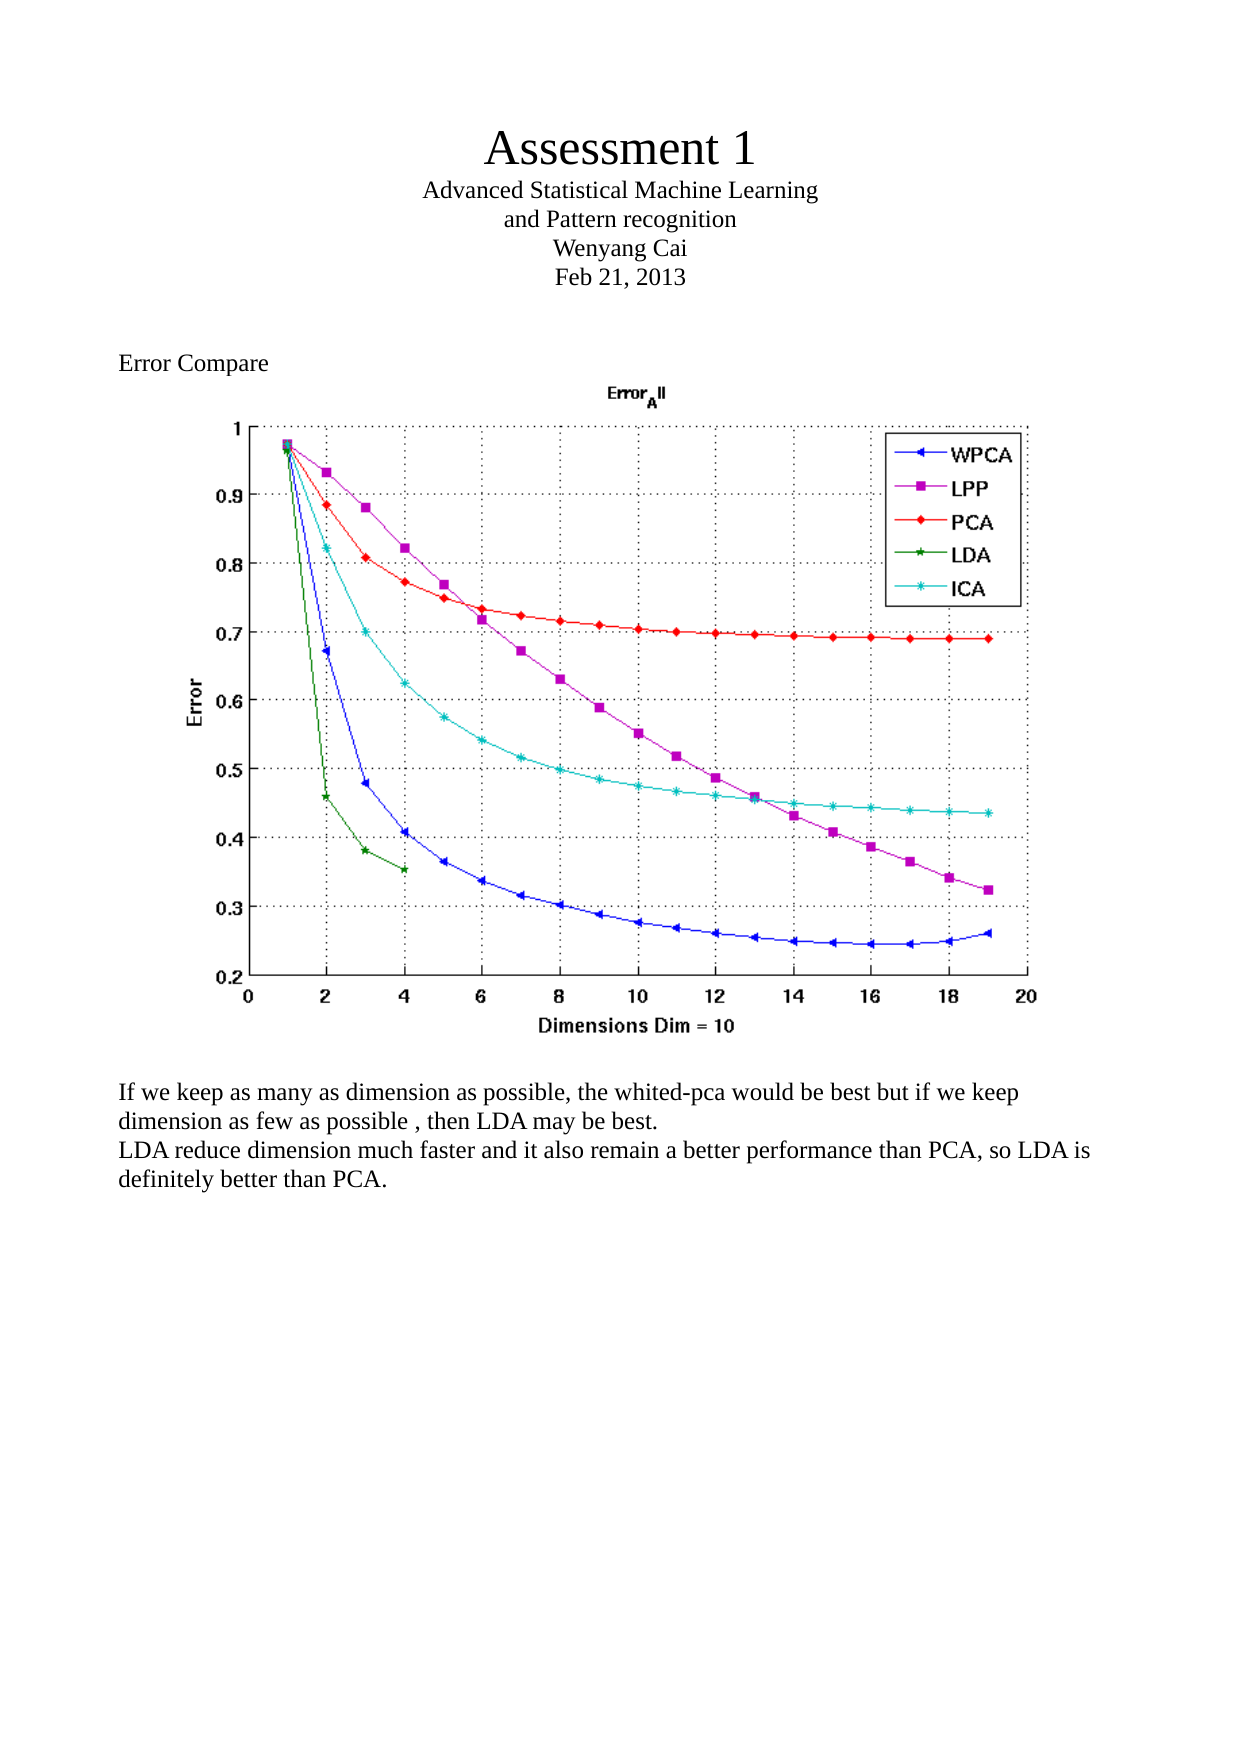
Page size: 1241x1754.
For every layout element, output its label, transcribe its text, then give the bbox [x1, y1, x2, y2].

picture [118, 376, 1123, 1049]
text Feb 21, 2013 [118, 262, 1122, 291]
text Wenyang Cai [118, 233, 1122, 262]
text LDA reduce dimension much faster and it also remain a better performance than PCA, so LDA is definitely better than PCA. [118, 1135, 1122, 1192]
text If we keep as many as dimension as possible, the whited-pca would be best but if we keep dimension as few as possible , then LDA may be best. [118, 1077, 1122, 1135]
text Error Compare [118, 348, 1122, 376]
text Assessment 1 [118, 118, 1122, 176]
text and Pattern recognition [118, 204, 1122, 233]
text Advanced Statistical Machine Learning [118, 176, 1122, 204]
